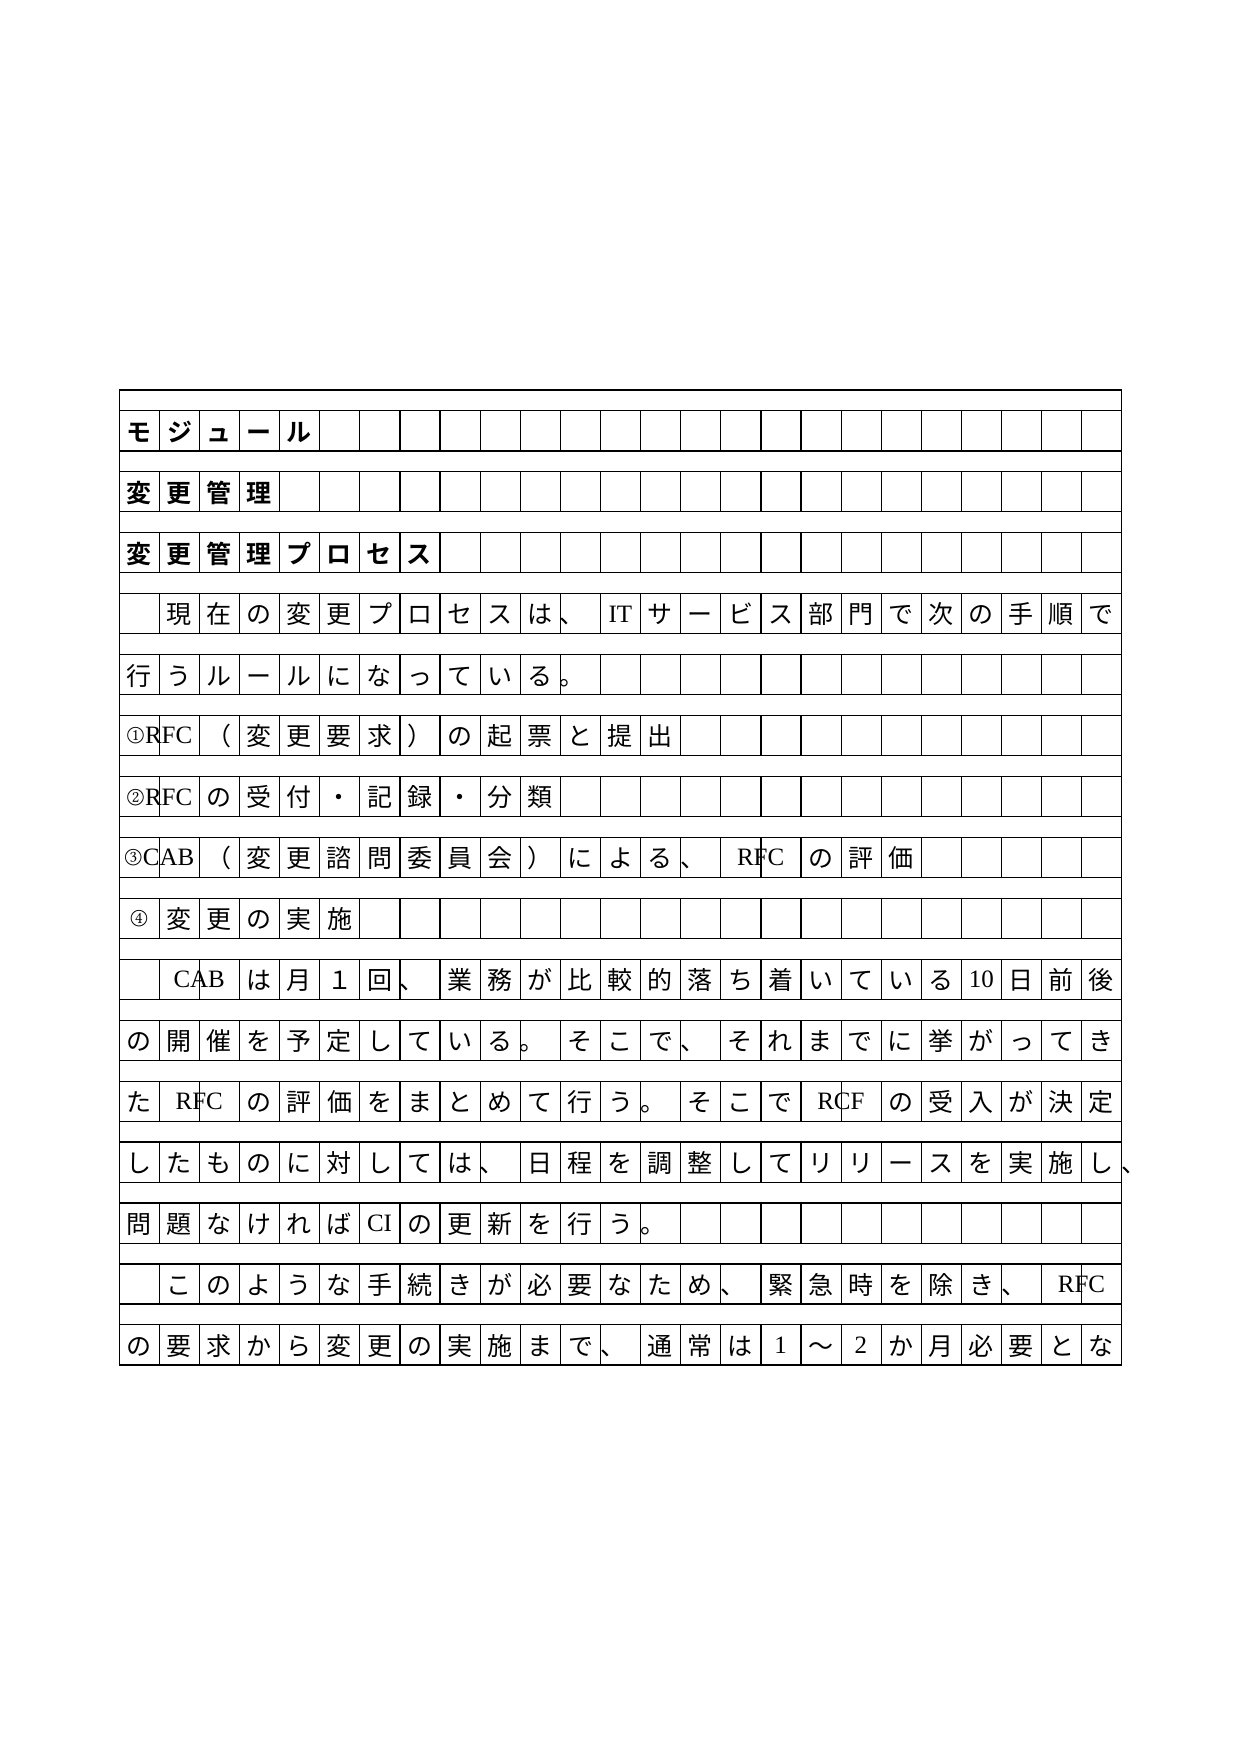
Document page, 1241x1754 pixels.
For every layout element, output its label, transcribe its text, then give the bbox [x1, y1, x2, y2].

text 現在の変更プロセスは、ITサービス部門で次の手順で行うルールになっている。 [882, 655, 921, 694]
text ③CAB（変更諮問委員会）による、RFCの評価 [962, 838, 1001, 877]
text 現在の変更プロセスは、ITサービス部門で次の手順で行うルールになっている。 [681, 655, 720, 694]
text このような手続きが必要なため、緊急時を除き、RFCの要求から変更の実施まで、通常は1～2か月必要となる。 [601, 1265, 640, 1303]
text 現在の変更プロセスは、ITサービス部門で次の手順で行うルールになっている。 [441, 594, 480, 633]
text 現在の変更プロセスは、ITサービス部門で次の手順で行うルールになっている。 [320, 594, 359, 633]
text 現在の変更プロセスは、ITサービス部門で次の手順で行うルールになっている。 [1042, 655, 1081, 694]
text ③CAB（変更諮問委員会）による、RFCの評価 [320, 838, 359, 877]
text ②RFCの受付・記録・分類 [521, 777, 560, 816]
text 現在の変更プロセスは、ITサービス部門で次の手順で行うルールになっている。 [160, 594, 199, 633]
text ①RFC（変更要求）の起票と提出 [842, 716, 881, 755]
text このような手続きが必要なため、緊急時を除き、RFCの要求から変更の実施まで、通常は1～2か月必要となる。 [521, 1265, 560, 1303]
text ①RFC（変更要求）の起票と提出 [601, 716, 640, 755]
text このような手続きが必要なため、緊急時を除き、RFCの要求から変更の実施まで、通常は1～2か月必要となる。 [120, 1265, 159, 1303]
text ②RFCの受付・記録・分類 [842, 777, 881, 816]
text ③CAB（変更諮問委員会）による、RFCの評価 [842, 838, 881, 877]
text [681, 899, 720, 938]
text ①RFC（変更要求）の起票と提出 [802, 716, 841, 755]
text このような手続きが必要なため、緊急時を除き、RFCの要求から変更の実施まで、通常は1～2か月必要となる。 [641, 1325, 680, 1364]
text ①RFC（変更要求）の起票と提出 [120, 716, 159, 755]
text 現在の変更プロセスは、ITサービス部門で次の手順で行うルールになっている。 [762, 655, 800, 694]
text 管 [200, 472, 239, 511]
text 現在の変更プロセスは、ITサービス部門で次の手順で行うルールになっている。 [601, 594, 640, 633]
text ②RFCの受付・記録・分類 [1002, 777, 1041, 816]
text 現在の変更プロセスは、ITサービス部門で次の手順で行うルールになっている。 [882, 594, 921, 633]
text [681, 533, 720, 572]
text ①RFC（変更要求）の起票と提出 [882, 716, 921, 755]
text [1042, 899, 1081, 938]
text このような手続きが必要なため、緊急時を除き、RFCの要求から変更の実施まで、通常は1～2か月必要となる。 [1002, 1325, 1041, 1364]
text ①RFC（変更要求）の起票と提出 [160, 716, 199, 755]
text ①RFC（変更要求）の起票と提出 [441, 716, 480, 755]
text このような手続きが必要なため、緊急時を除き、RFCの要求から変更の実施まで、通常は1～2か月必要となる。 [962, 1265, 1001, 1303]
text 変 [160, 899, 199, 938]
text [681, 411, 720, 450]
text 現在の変更プロセスは、ITサービス部門で次の手順で行うルールになっている。 [120, 634, 1121, 654]
text [962, 533, 1001, 572]
text ③CAB（変更諮問委員会）による、RFCの評価 [120, 817, 1121, 837]
text CABは月１回、業務が比較的落ち着いている10日前後の開催を予定している。そこで、それまでに挙がってきたRFCの評価をまとめて行う。そこでRCFの受入が決定したものに対しては、日程を調整してリリースを実施し、問題なければCIの更新を行う。 [120, 939, 1121, 959]
text 現在の変更プロセスは、ITサービス部門で次の手順で行うルールになっている。 [360, 655, 399, 694]
text CABは月１回、業務が比較的落ち着いている10日前後の開催を予定している。そこで、それまでに挙がってきたRFCの評価をまとめて行う。そこでRCFの受入が決定したものに対しては、日程を調整してリリースを実施し、問題なければCIの更新を行う。 [120, 1122, 1121, 1141]
text ②RFCの受付・記録・分類 [160, 777, 199, 816]
text [721, 899, 760, 938]
text 現在の変更プロセスは、ITサービス部門で次の手順で行うルールになっている。 [1002, 655, 1041, 694]
text ③CAB（変更諮問委員会）による、RFCの評価 [360, 838, 399, 877]
text [521, 472, 560, 511]
text [1002, 533, 1041, 572]
text ③CAB（変更諮問委員会）による、RFCの評価 [1042, 838, 1081, 877]
text 現在の変更プロセスは、ITサービス部門で次の手順で行うルールになっている。 [802, 655, 841, 694]
text このような手続きが必要なため、緊急時を除き、RFCの要求から変更の実施まで、通常は1～2か月必要となる。 [441, 1265, 480, 1303]
text このような手続きが必要なため、緊急時を除き、RFCの要求から変更の実施まで、通常は1～2か月必要となる。 [401, 1325, 439, 1364]
text 現在の変更プロセスは、ITサービス部門で次の手順で行うルールになっている。 [561, 655, 600, 694]
text ①RFC（変更要求）の起票と提出 [962, 716, 1001, 755]
text 理 [240, 533, 279, 572]
text ③CAB（変更諮問委員会）による、RFCの評価 [681, 838, 720, 877]
text ①RFC（変更要求）の起票と提出 [762, 716, 800, 755]
text ③CAB（変更諮問委員会）による、RFCの評価 [762, 838, 800, 877]
text ③CAB（変更諮問委員会）による、RFCの評価 [160, 838, 199, 877]
text 現在の変更プロセスは、ITサービス部門で次の手順で行うルールになっている。 [360, 594, 399, 633]
text [561, 533, 600, 572]
text ①RFC（変更要求）の起票と提出 [1082, 716, 1121, 755]
text の [240, 899, 279, 938]
text 現在の変更プロセスは、ITサービス部門で次の手順で行うルールになっている。 [922, 655, 961, 694]
text ー [240, 411, 279, 450]
text [1082, 472, 1121, 511]
text ジ [160, 411, 199, 450]
text CABは月１回、業務が比較的落ち着いている10日前後の開催を予定している。そこで、それまでに挙がってきたRFCの評価をまとめて行う。そこでRCFの受入が決定したものに対しては、日程を調整してリリースを実施し、問題なければCIの更新を行う。 [120, 1061, 1121, 1081]
text [1082, 533, 1121, 572]
text [1082, 411, 1121, 450]
text [1042, 411, 1081, 450]
text ③CAB（変更諮問委員会）による、RFCの評価 [922, 838, 961, 877]
text このような手続きが必要なため、緊急時を除き、RFCの要求から変更の実施まで、通常は1～2か月必要となる。 [882, 1325, 921, 1364]
text このような手続きが必要なため、緊急時を除き、RFCの要求から変更の実施まで、通常は1～2か月必要となる。 [401, 1265, 439, 1303]
text このような手続きが必要なため、緊急時を除き、RFCの要求から変更の実施まで、通常は1～2か月必要となる。 [120, 1305, 1121, 1324]
text 現在の変更プロセスは、ITサービス部門で次の手順で行うルールになっている。 [521, 655, 560, 694]
text このような手続きが必要なため、緊急時を除き、RFCの要求から変更の実施まで、通常は1～2か月必要となる。 [681, 1265, 720, 1303]
text [882, 472, 921, 511]
text このような手続きが必要なため、緊急時を除き、RFCの要求から変更の実施まで、通常は1～2か月必要となる。 [1042, 1265, 1081, 1303]
text このような手続きが必要なため、緊急時を除き、RFCの要求から変更の実施まで、通常は1～2か月必要となる。 [922, 1325, 961, 1364]
text このような手続きが必要なため、緊急時を除き、RFCの要求から変更の実施まで、通常は1～2か月必要となる。 [200, 1325, 239, 1364]
text 現在の変更プロセスは、ITサービス部門で次の手順で行うルールになっている。 [1042, 594, 1081, 633]
text ②RFCの受付・記録・分類 [1082, 777, 1121, 816]
text ②RFCの受付・記録・分類 [641, 777, 680, 816]
text このような手続きが必要なため、緊急時を除き、RFCの要求から変更の実施まで、通常は1～2か月必要となる。 [762, 1325, 800, 1364]
text 現在の変更プロセスは、ITサービス部門で次の手順で行うルールになっている。 [120, 655, 159, 694]
text [481, 472, 520, 511]
text 現在の変更プロセスは、ITサービス部門で次の手順で行うルールになっている。 [441, 655, 480, 694]
text [441, 533, 480, 572]
text [1042, 472, 1081, 511]
text [882, 533, 921, 572]
text [561, 899, 600, 938]
text ③CAB（変更諮問委員会）による、RFCの評価 [481, 838, 520, 877]
text ①RFC（変更要求）の起票と提出 [360, 716, 399, 755]
text [962, 472, 1001, 511]
text [521, 533, 560, 572]
text ③CAB（変更諮問委員会）による、RFCの評価 [641, 838, 680, 877]
text 現在の変更プロセスは、ITサービス部門で次の手順で行うルールになっている。 [721, 594, 760, 633]
text ③CAB（変更諮問委員会）による、RFCの評価 [882, 838, 921, 877]
text このような手続きが必要なため、緊急時を除き、RFCの要求から変更の実施まで、通常は1～2か月必要となる。 [120, 1325, 159, 1364]
text [802, 899, 841, 938]
text このような手続きが必要なため、緊急時を除き、RFCの要求から変更の実施まで、通常は1～2か月必要となる。 [521, 1325, 560, 1364]
text [721, 472, 760, 511]
text このような手続きが必要なため、緊急時を除き、RFCの要求から変更の実施まで、通常は1～2か月必要となる。 [1002, 1265, 1041, 1303]
text モ [120, 411, 159, 450]
text [521, 411, 560, 450]
text [561, 472, 600, 511]
text このような手続きが必要なため、緊急時を除き、RFCの要求から変更の実施まで、通常は1～2か月必要となる。 [1042, 1325, 1081, 1364]
text ③CAB（変更諮問委員会）による、RFCの評価 [280, 838, 319, 877]
text [120, 391, 1121, 410]
text このような手続きが必要なため、緊急時を除き、RFCの要求から変更の実施まで、通常は1～2か月必要となる。 [601, 1325, 640, 1364]
text ②RFCの受付・記録・分類 [962, 777, 1001, 816]
text ②RFCの受付・記録・分類 [240, 777, 279, 816]
text ③CAB（変更諮問委員会）による、RFCの評価 [601, 838, 640, 877]
text ③CAB（変更諮問委員会）による、RFCの評価 [1082, 838, 1121, 877]
text ③CAB（変更諮問委員会）による、RFCの評価 [441, 838, 480, 877]
text [401, 899, 439, 938]
text ②RFCの受付・記録・分類 [882, 777, 921, 816]
text 現在の変更プロセスは、ITサービス部門で次の手順で行うルールになっている。 [962, 594, 1001, 633]
text プ [280, 533, 319, 572]
text ③CAB（変更諮問委員会）による、RFCの評価 [1002, 838, 1041, 877]
text ②RFCの受付・記録・分類 [561, 777, 600, 816]
text 現在の変更プロセスは、ITサービス部門で次の手順で行うルールになっている。 [802, 594, 841, 633]
text [1002, 411, 1041, 450]
text 現在の変更プロセスは、ITサービス部門で次の手順で行うルールになっている。 [721, 655, 760, 694]
text ①RFC（変更要求）の起票と提出 [681, 716, 720, 755]
text ③CAB（変更諮問委員会）による、RFCの評価 [802, 838, 841, 877]
text [762, 472, 800, 511]
text ②RFCの受付・記録・分類 [601, 777, 640, 816]
text ③CAB（変更諮問委員会）による、RFCの評価 [521, 838, 560, 877]
text ①RFC（変更要求）の起票と提出 [641, 716, 680, 755]
text 現在の変更プロセスは、ITサービス部門で次の手順で行うルールになっている。 [320, 655, 359, 694]
text [561, 411, 600, 450]
text 変 [120, 533, 159, 572]
text 変 [120, 472, 159, 511]
text 現在の変更プロセスは、ITサービス部門で次の手順で行うルールになっている。 [842, 594, 881, 633]
text ②RFCの受付・記録・分類 [721, 777, 760, 816]
text 現在の変更プロセスは、ITサービス部門で次の手順で行うルールになっている。 [160, 655, 199, 694]
text ①RFC（変更要求）の起票と提出 [1002, 716, 1041, 755]
text 施 [320, 899, 359, 938]
text このような手続きが必要なため、緊急時を除き、RFCの要求から変更の実施まで、通常は1～2か月必要となる。 [762, 1265, 800, 1303]
text 現在の変更プロセスは、ITサービス部門で次の手順で行うルールになっている。 [1002, 594, 1041, 633]
text [962, 899, 1001, 938]
text [721, 533, 760, 572]
text [441, 411, 480, 450]
text ②RFCの受付・記録・分類 [681, 777, 720, 816]
text [842, 472, 881, 511]
text [120, 512, 1121, 532]
text [481, 899, 520, 938]
text このような手続きが必要なため、緊急時を除き、RFCの要求から変更の実施まで、通常は1～2か月必要となる。 [882, 1265, 921, 1303]
text 現在の変更プロセスは、ITサービス部門で次の手順で行うルールになっている。 [681, 594, 720, 633]
text 現在の変更プロセスは、ITサービス部門で次の手順で行うルールになっている。 [842, 655, 881, 694]
text ロ [320, 533, 359, 572]
text [641, 899, 680, 938]
text [320, 411, 359, 450]
text [802, 533, 841, 572]
text [481, 533, 520, 572]
text [721, 411, 760, 450]
text 現在の変更プロセスは、ITサービス部門で次の手順で行うルールになっている。 [962, 655, 1001, 694]
text このような手続きが必要なため、緊急時を除き、RFCの要求から変更の実施まで、通常は1～2か月必要となる。 [1082, 1265, 1121, 1303]
text このような手続きが必要なため、緊急時を除き、RFCの要求から変更の実施まで、通常は1～2か月必要となる。 [802, 1325, 841, 1364]
text 現在の変更プロセスは、ITサービス部門で次の手順で行うルールになっている。 [120, 573, 1121, 593]
text [962, 411, 1001, 450]
text このような手続きが必要なため、緊急時を除き、RFCの要求から変更の実施まで、通常は1～2か月必要となる。 [280, 1325, 319, 1364]
text [641, 411, 680, 450]
text このような手続きが必要なため、緊急時を除き、RFCの要求から変更の実施まで、通常は1～2か月必要となる。 [240, 1325, 279, 1364]
text [280, 472, 319, 511]
text 現在の変更プロセスは、ITサービス部門で次の手順で行うルールになっている。 [762, 594, 800, 633]
text ②RFCの受付・記録・分類 [481, 777, 520, 816]
text 現在の変更プロセスは、ITサービス部門で次の手順で行うルールになっている。 [120, 594, 159, 633]
text CABは月１回、業務が比較的落ち着いている10日前後の開催を予定している。そこで、それまでに挙がってきたRFCの評価をまとめて行う。そこでRCFの受入が決定したものに対しては、日程を調整してリリースを実施し、問題なければCIの更新を行う。 [120, 1183, 1121, 1202]
text 現在の変更プロセスは、ITサービス部門で次の手順で行うルールになっている。 [1082, 655, 1121, 694]
text ③CAB（変更諮問委員会）による、RFCの評価 [240, 838, 279, 877]
text [922, 533, 961, 572]
text [762, 411, 800, 450]
text 現在の変更プロセスは、ITサービス部門で次の手順で行うルールになっている。 [240, 655, 279, 694]
text このような手続きが必要なため、緊急時を除き、RFCの要求から変更の実施まで、通常は1～2か月必要となる。 [120, 1244, 1121, 1263]
text [922, 472, 961, 511]
text ①RFC（変更要求）の起票と提出 [401, 716, 439, 755]
text ②RFCの受付・記録・分類 [120, 756, 1121, 776]
text CABは月１回、業務が比較的落ち着いている10日前後の開催を予定している。そこで、それまでに挙がってきたRFCの評価をまとめて行う。そこでRCFの受入が決定したものに対しては、日程を調整してリリースを実施し、問題なければCIの更新を行う。 [120, 1000, 1121, 1020]
text ①RFC（変更要求）の起票と提出 [922, 716, 961, 755]
text 現在の変更プロセスは、ITサービス部門で次の手順で行うルールになっている。 [240, 594, 279, 633]
text 現在の変更プロセスは、ITサービス部門で次の手順で行うルールになっている。 [1082, 594, 1121, 633]
text ①RFC（変更要求）の起票と提出 [521, 716, 560, 755]
text ②RFCの受付・記録・分類 [441, 777, 480, 816]
text ル [280, 411, 319, 450]
text [882, 411, 921, 450]
text [641, 533, 680, 572]
text ③CAB（変更諮問委員会）による、RFCの評価 [401, 838, 439, 877]
text [401, 411, 439, 450]
text 現在の変更プロセスは、ITサービス部門で次の手順で行うルールになっている。 [561, 594, 600, 633]
text 現在の変更プロセスは、ITサービス部門で次の手順で行うルールになっている。 [922, 594, 961, 633]
text このような手続きが必要なため、緊急時を除き、RFCの要求から変更の実施まで、通常は1～2か月必要となる。 [280, 1265, 319, 1303]
text [120, 878, 1121, 898]
text 実 [280, 899, 319, 938]
text ュ [200, 411, 239, 450]
text ②RFCの受付・記録・分類 [320, 777, 359, 816]
text ②RFCの受付・記録・分類 [280, 777, 319, 816]
text 現在の変更プロセスは、ITサービス部門で次の手順で行うルールになっている。 [601, 655, 640, 694]
text このような手続きが必要なため、緊急時を除き、RFCの要求から変更の実施まで、通常は1～2か月必要となる。 [320, 1325, 359, 1364]
text ①RFC（変更要求）の起票と提出 [240, 716, 279, 755]
text 現在の変更プロセスは、ITサービス部門で次の手順で行うルールになっている。 [401, 655, 439, 694]
text [842, 899, 881, 938]
text [601, 899, 640, 938]
text 現在の変更プロセスは、ITサービス部門で次の手順で行うルールになっている。 [280, 594, 319, 633]
text ②RFCの受付・記録・分類 [802, 777, 841, 816]
text ②RFCの受付・記録・分類 [200, 777, 239, 816]
text ①RFC（変更要求）の起票と提出 [120, 695, 1121, 715]
text [441, 899, 480, 938]
text [360, 472, 399, 511]
text セ [360, 533, 399, 572]
text 現在の変更プロセスは、ITサービス部門で次の手順で行うルールになっている。 [641, 655, 680, 694]
text このような手続きが必要なため、緊急時を除き、RFCの要求から変更の実施まで、通常は1～2か月必要となる。 [160, 1325, 199, 1364]
text [762, 899, 800, 938]
text ②RFCの受付・記録・分類 [360, 777, 399, 816]
text ④ [120, 899, 159, 938]
text [1002, 899, 1041, 938]
text このような手続きが必要なため、緊急時を除き、RFCの要求から変更の実施まで、通常は1～2か月必要となる。 [922, 1265, 961, 1303]
text ①RFC（変更要求）の起票と提出 [481, 716, 520, 755]
text 現在の変更プロセスは、ITサービス部門で次の手順で行うルールになっている。 [200, 594, 239, 633]
text 管 [200, 533, 239, 572]
text [922, 411, 961, 450]
text このような手続きが必要なため、緊急時を除き、RFCの要求から変更の実施まで、通常は1～2か月必要となる。 [441, 1325, 480, 1364]
text [1002, 472, 1041, 511]
text [1082, 899, 1121, 938]
text [842, 533, 881, 572]
text [922, 899, 961, 938]
text [601, 533, 640, 572]
text ③CAB（変更諮問委員会）による、RFCの評価 [200, 838, 239, 877]
text このような手続きが必要なため、緊急時を除き、RFCの要求から変更の実施まで、通常は1～2か月必要となる。 [320, 1265, 359, 1303]
text このような手続きが必要なため、緊急時を除き、RFCの要求から変更の実施まで、通常は1～2か月必要となる。 [561, 1325, 600, 1364]
text 現在の変更プロセスは、ITサービス部門で次の手順で行うルールになっている。 [481, 594, 520, 633]
text このような手続きが必要なため、緊急時を除き、RFCの要求から変更の実施まで、通常は1～2か月必要となる。 [802, 1265, 841, 1303]
text [441, 472, 480, 511]
text [360, 899, 399, 938]
text このような手続きが必要なため、緊急時を除き、RFCの要求から変更の実施まで、通常は1～2か月必要となる。 [360, 1265, 399, 1303]
text [120, 452, 1121, 471]
text ①RFC（変更要求）の起票と提出 [1042, 716, 1081, 755]
text 現在の変更プロセスは、ITサービス部門で次の手順で行うルールになっている。 [401, 594, 439, 633]
text このような手続きが必要なため、緊急時を除き、RFCの要求から変更の実施まで、通常は1～2か月必要となる。 [721, 1265, 760, 1303]
text [521, 899, 560, 938]
text [481, 411, 520, 450]
text このような手続きが必要なため、緊急時を除き、RFCの要求から変更の実施まで、通常は1～2か月必要となる。 [240, 1265, 279, 1303]
text ①RFC（変更要求）の起票と提出 [561, 716, 600, 755]
text このような手続きが必要なため、緊急時を除き、RFCの要求から変更の実施まで、通常は1～2か月必要となる。 [160, 1265, 199, 1303]
text [802, 411, 841, 450]
text このような手続きが必要なため、緊急時を除き、RFCの要求から変更の実施まで、通常は1～2か月必要となる。 [561, 1265, 600, 1303]
text このような手続きが必要なため、緊急時を除き、RFCの要求から変更の実施まで、通常は1～2か月必要となる。 [721, 1325, 760, 1364]
text 更 [160, 533, 199, 572]
text [681, 472, 720, 511]
text [601, 411, 640, 450]
text ③CAB（変更諮問委員会）による、RFCの評価 [561, 838, 600, 877]
text ス [401, 533, 439, 572]
text このような手続きが必要なため、緊急時を除き、RFCの要求から変更の実施まで、通常は1～2か月必要となる。 [641, 1265, 680, 1303]
text ②RFCの受付・記録・分類 [1042, 777, 1081, 816]
text ②RFCの受付・記録・分類 [922, 777, 961, 816]
text [360, 411, 399, 450]
text [882, 899, 921, 938]
text [802, 472, 841, 511]
text [842, 411, 881, 450]
text このような手続きが必要なため、緊急時を除き、RFCの要求から変更の実施まで、通常は1～2か月必要となる。 [842, 1265, 881, 1303]
text 現在の変更プロセスは、ITサービス部門で次の手順で行うルールになっている。 [521, 594, 560, 633]
text このような手続きが必要なため、緊急時を除き、RFCの要求から変更の実施まで、通常は1～2か月必要となる。 [681, 1325, 720, 1364]
text 理 [240, 472, 279, 511]
text 更 [200, 899, 239, 938]
text ②RFCの受付・記録・分類 [120, 777, 159, 816]
text [601, 472, 640, 511]
text このような手続きが必要なため、緊急時を除き、RFCの要求から変更の実施まで、通常は1～2か月必要となる。 [842, 1325, 881, 1364]
text 更 [160, 472, 199, 511]
text [320, 472, 359, 511]
text ①RFC（変更要求）の起票と提出 [721, 716, 760, 755]
text このような手続きが必要なため、緊急時を除き、RFCの要求から変更の実施まで、通常は1～2か月必要となる。 [481, 1265, 520, 1303]
text [762, 533, 800, 572]
text ②RFCの受付・記録・分類 [762, 777, 800, 816]
text ①RFC（変更要求）の起票と提出 [320, 716, 359, 755]
text ③CAB（変更諮問委員会）による、RFCの評価 [120, 838, 159, 877]
text 現在の変更プロセスは、ITサービス部門で次の手順で行うルールになっている。 [481, 655, 520, 694]
text ①RFC（変更要求）の起票と提出 [200, 716, 239, 755]
text ③CAB（変更諮問委員会）による、RFCの評価 [721, 838, 760, 877]
text [1042, 533, 1081, 572]
text 現在の変更プロセスは、ITサービス部門で次の手順で行うルールになっている。 [280, 655, 319, 694]
text このような手続きが必要なため、緊急時を除き、RFCの要求から変更の実施まで、通常は1～2か月必要となる。 [200, 1265, 239, 1303]
text ②RFCの受付・記録・分類 [401, 777, 439, 816]
text このような手続きが必要なため、緊急時を除き、RFCの要求から変更の実施まで、通常は1～2か月必要となる。 [1082, 1325, 1121, 1364]
text このような手続きが必要なため、緊急時を除き、RFCの要求から変更の実施まで、通常は1～2か月必要となる。 [481, 1325, 520, 1364]
text [641, 472, 680, 511]
text ①RFC（変更要求）の起票と提出 [280, 716, 319, 755]
text 現在の変更プロセスは、ITサービス部門で次の手順で行うルールになっている。 [641, 594, 680, 633]
text このような手続きが必要なため、緊急時を除き、RFCの要求から変更の実施まで、通常は1～2か月必要となる。 [360, 1325, 399, 1364]
text [401, 472, 439, 511]
text 現在の変更プロセスは、ITサービス部門で次の手順で行うルールになっている。 [200, 655, 239, 694]
text このような手続きが必要なため、緊急時を除き、RFCの要求から変更の実施まで、通常は1～2か月必要となる。 [962, 1325, 1001, 1364]
